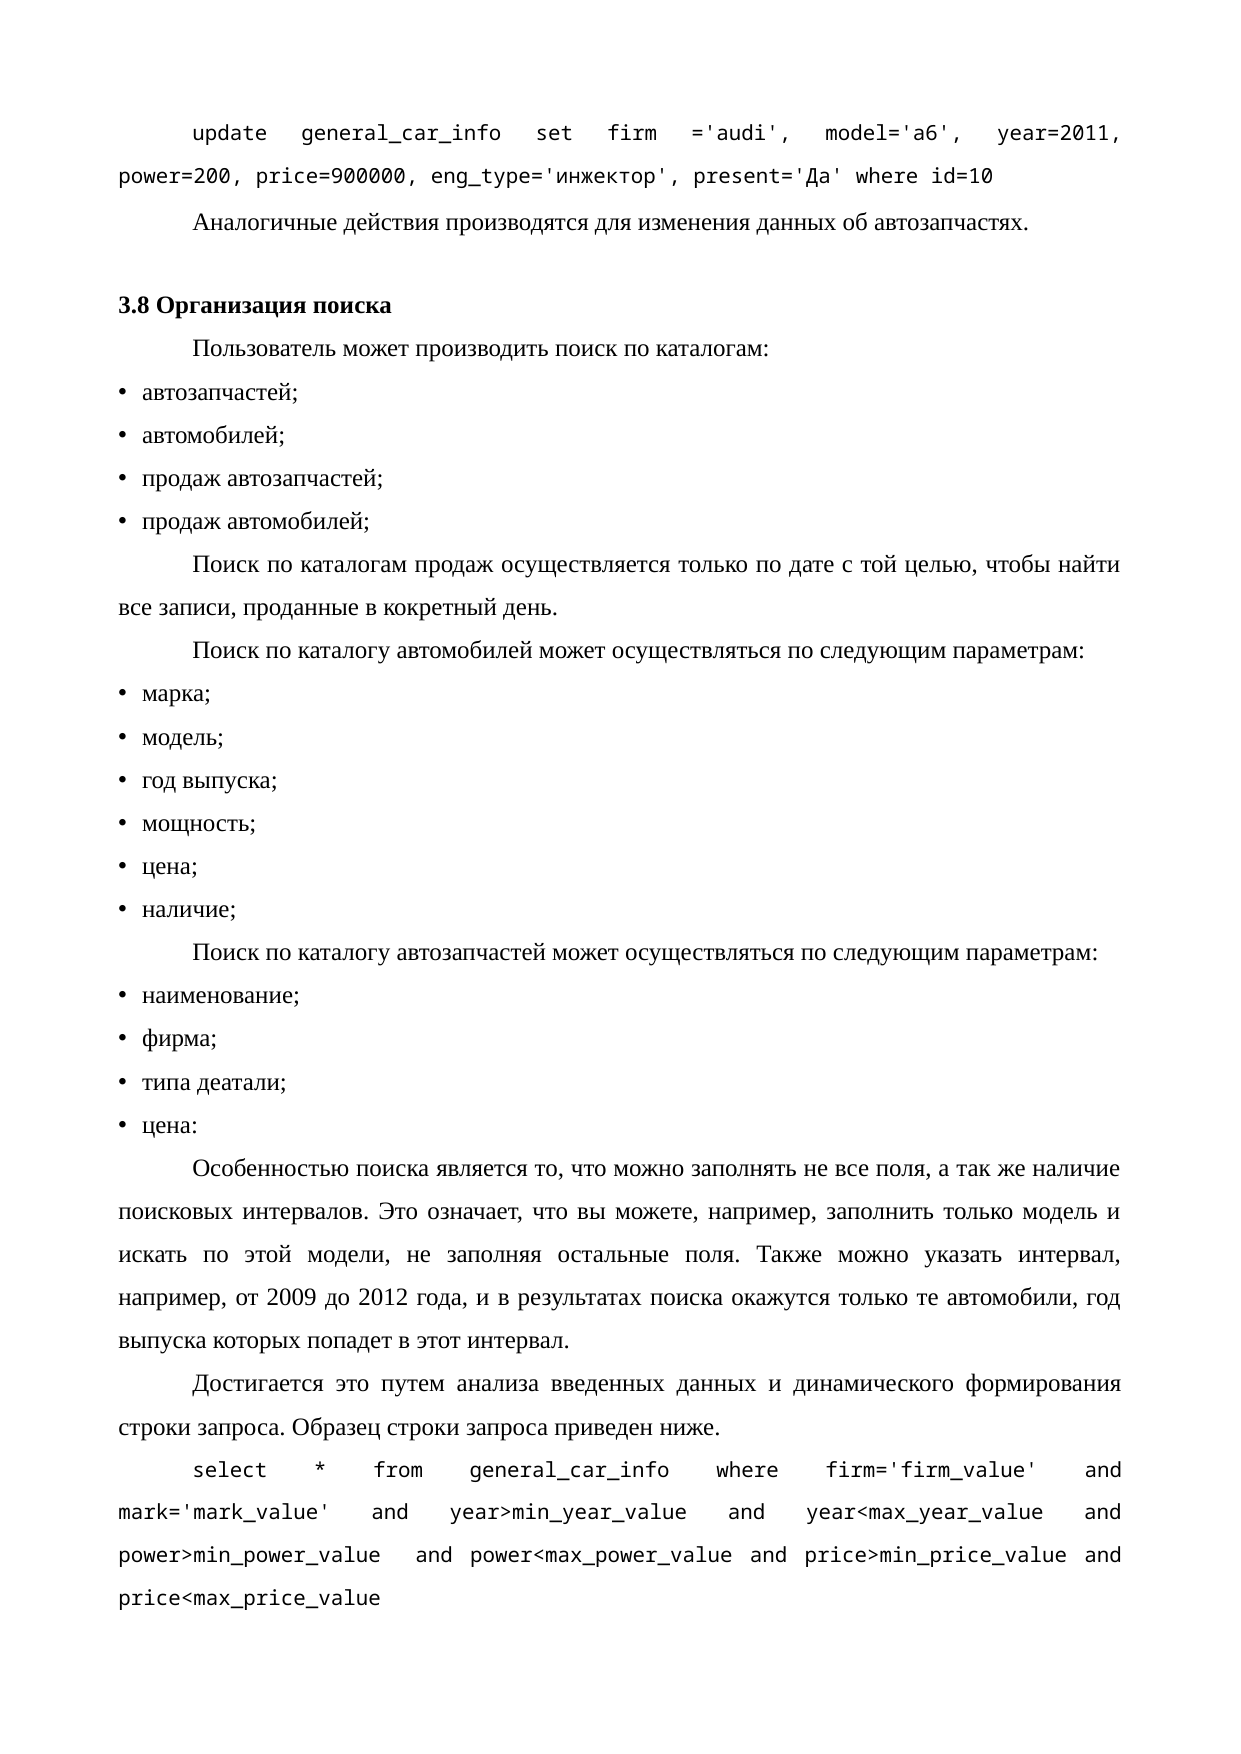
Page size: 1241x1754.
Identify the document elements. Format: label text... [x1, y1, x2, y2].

text Поиск по каталогам продаж осуществляется только по дате с той целью, чтобы найти все записи, проданные в кокретный день. [118, 549, 1122, 621]
list наименование; [118, 980, 1122, 1009]
list цена; [118, 851, 1122, 880]
list год выпуска; [118, 765, 1122, 793]
list фирма; [118, 1023, 1122, 1052]
list модель; [118, 722, 1122, 750]
subtitle 3.8 Организация поиска [118, 290, 1122, 319]
text Достигается это путем анализа введенных данных и динамического формирования строки запроса. Образец строки запроса приведен ниже. [118, 1368, 1122, 1440]
list мощность; [118, 808, 1122, 837]
list цена: [118, 1110, 1122, 1138]
text Особенностью поиска является то, что можно заполнять не все поля, а так же наличие поисковых интервалов. Это означает, что вы можете, например, заполнить только модель и искать по этой модели, не заполняя остальные поля. Также можно указать интервал, например, от 2009 до 2012 года, и в результатах поиска окажутся только те автомобили, год выпуска которых попадет в этот интервал. [118, 1153, 1122, 1354]
text Поиск по каталогу автозапчастей может осуществляться по следующим параметрам: [118, 937, 1122, 966]
text Аналогичные действия производятся для изменения данных об автозапчастях. [118, 203, 1122, 237]
list автозапчастей; [118, 377, 1122, 405]
text Пользователь может производить поиск по каталогам: [118, 333, 1122, 362]
list продаж автомобилей; [118, 506, 1122, 535]
list продаж автозапчастей; [118, 463, 1122, 492]
text Поиск по каталогу автомобилей может осуществляться по следующим параметрам: [118, 635, 1122, 664]
list наличие; [118, 894, 1122, 923]
text select * from general_car_info where firm='firm_value' and mark='mark_value' and year>min_year_value and year<max_year_value and power>min_power_value and power<max_power_value and price>min_price_value and price<max_price_value [118, 1455, 1122, 1611]
list типа деатали; [118, 1067, 1122, 1095]
list марка; [118, 678, 1122, 707]
list автомобилей; [118, 420, 1122, 448]
text update general_car_info set firm ='audi', model='a6', year=2011, power=200, price=900000, eng_type='инжектор', present='Да' where id=10 [118, 118, 1122, 189]
